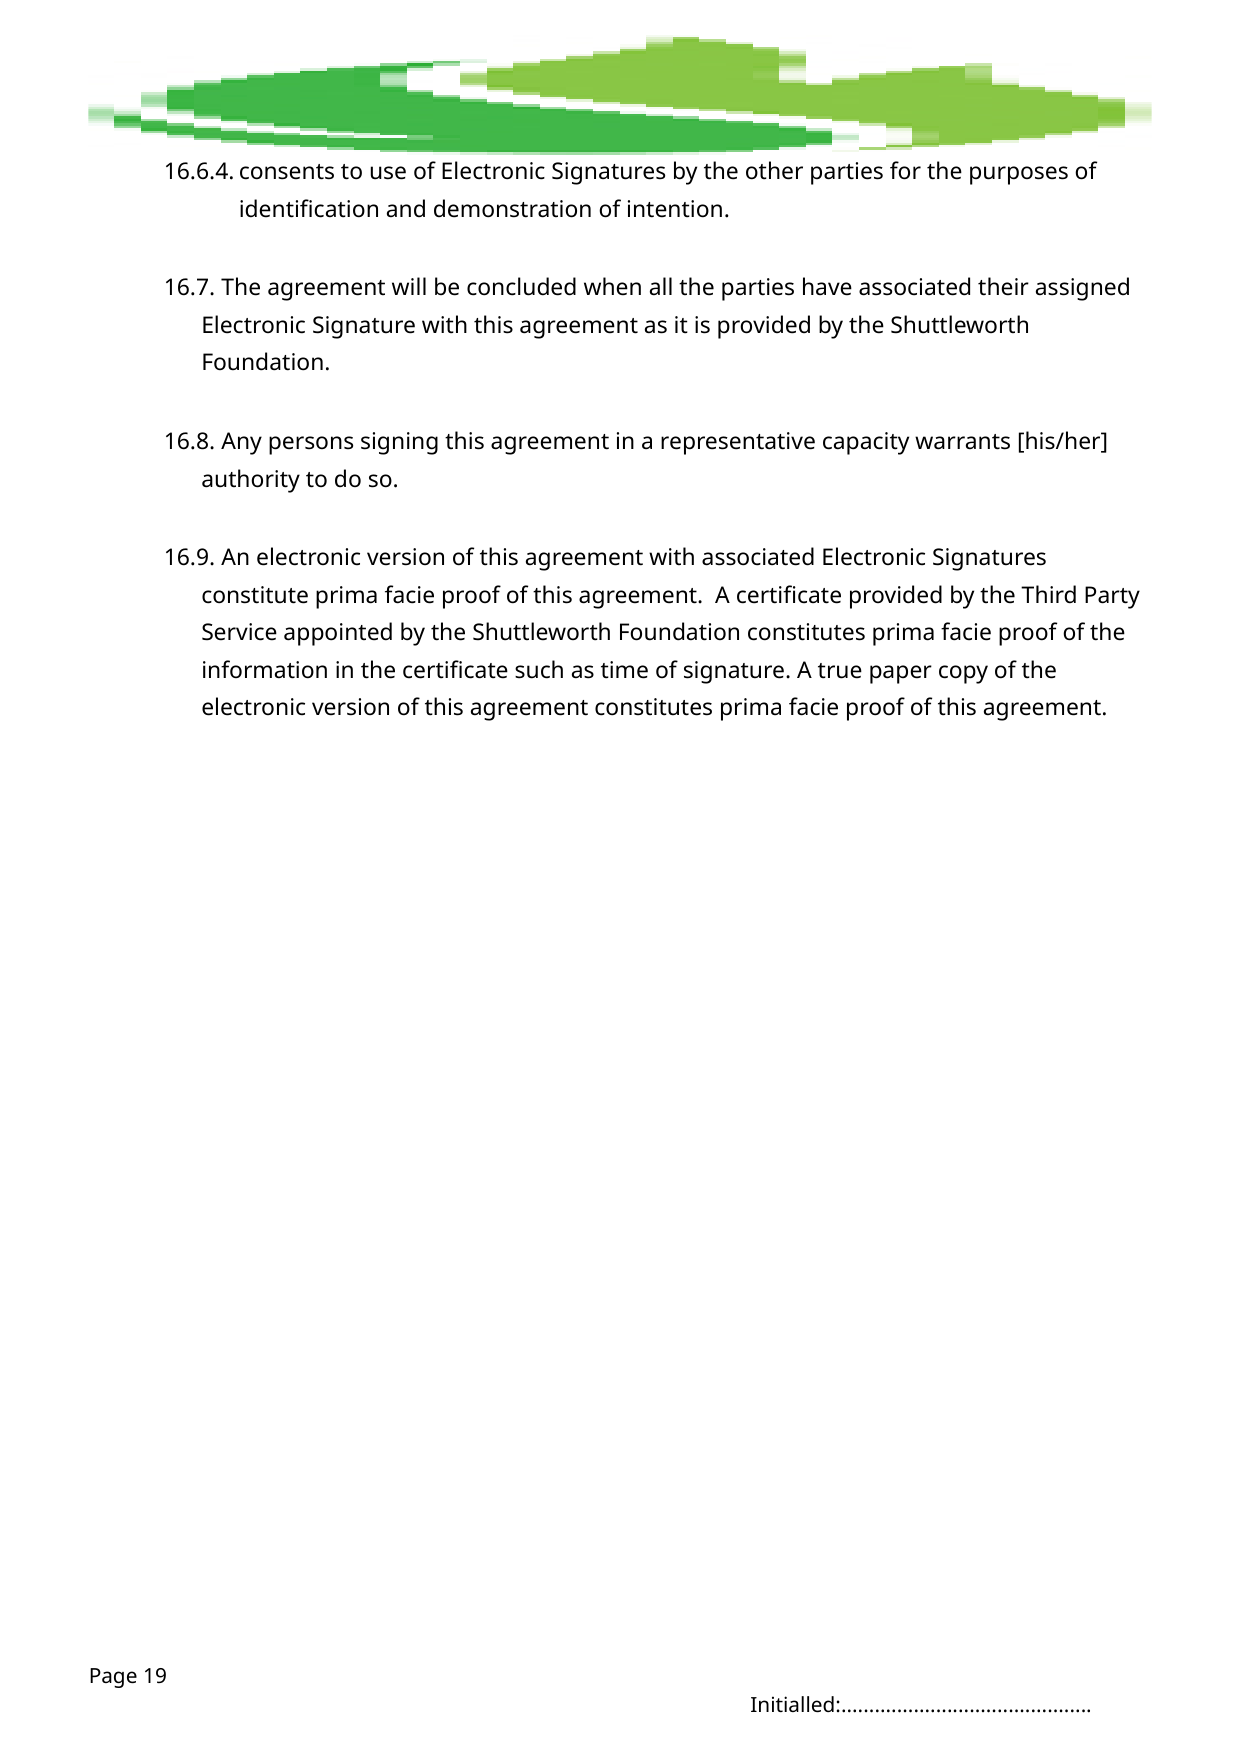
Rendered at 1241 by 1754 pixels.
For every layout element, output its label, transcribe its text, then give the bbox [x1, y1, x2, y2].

subtitle An electronic version of this agreement with associated Electronic Signatures constitute prima facie proof of this agreement. A certificate provided by the Third Party Service appointed by the Shuttleworth Foundation constitutes prima facie proof of the information in the certificate such as time of signature. A true paper copy of the electronic version of this agreement constitutes prima facie proof of this agreement. [163, 541, 1152, 722]
subtitle Any persons signing this agreement in a representative capacity warrants [his/her] authority to do so. [163, 425, 1152, 494]
subtitle The agreement will be concluded when all the parties have associated their assigned Electronic Signature with this agreement as it is provided by the Shuttleworth Foundation. [163, 271, 1152, 377]
subtitle consents to use of Electronic Signatures by the other parties for the purposes of identification and demonstration of intention. [163, 155, 1152, 224]
picture [88, 35, 1152, 155]
